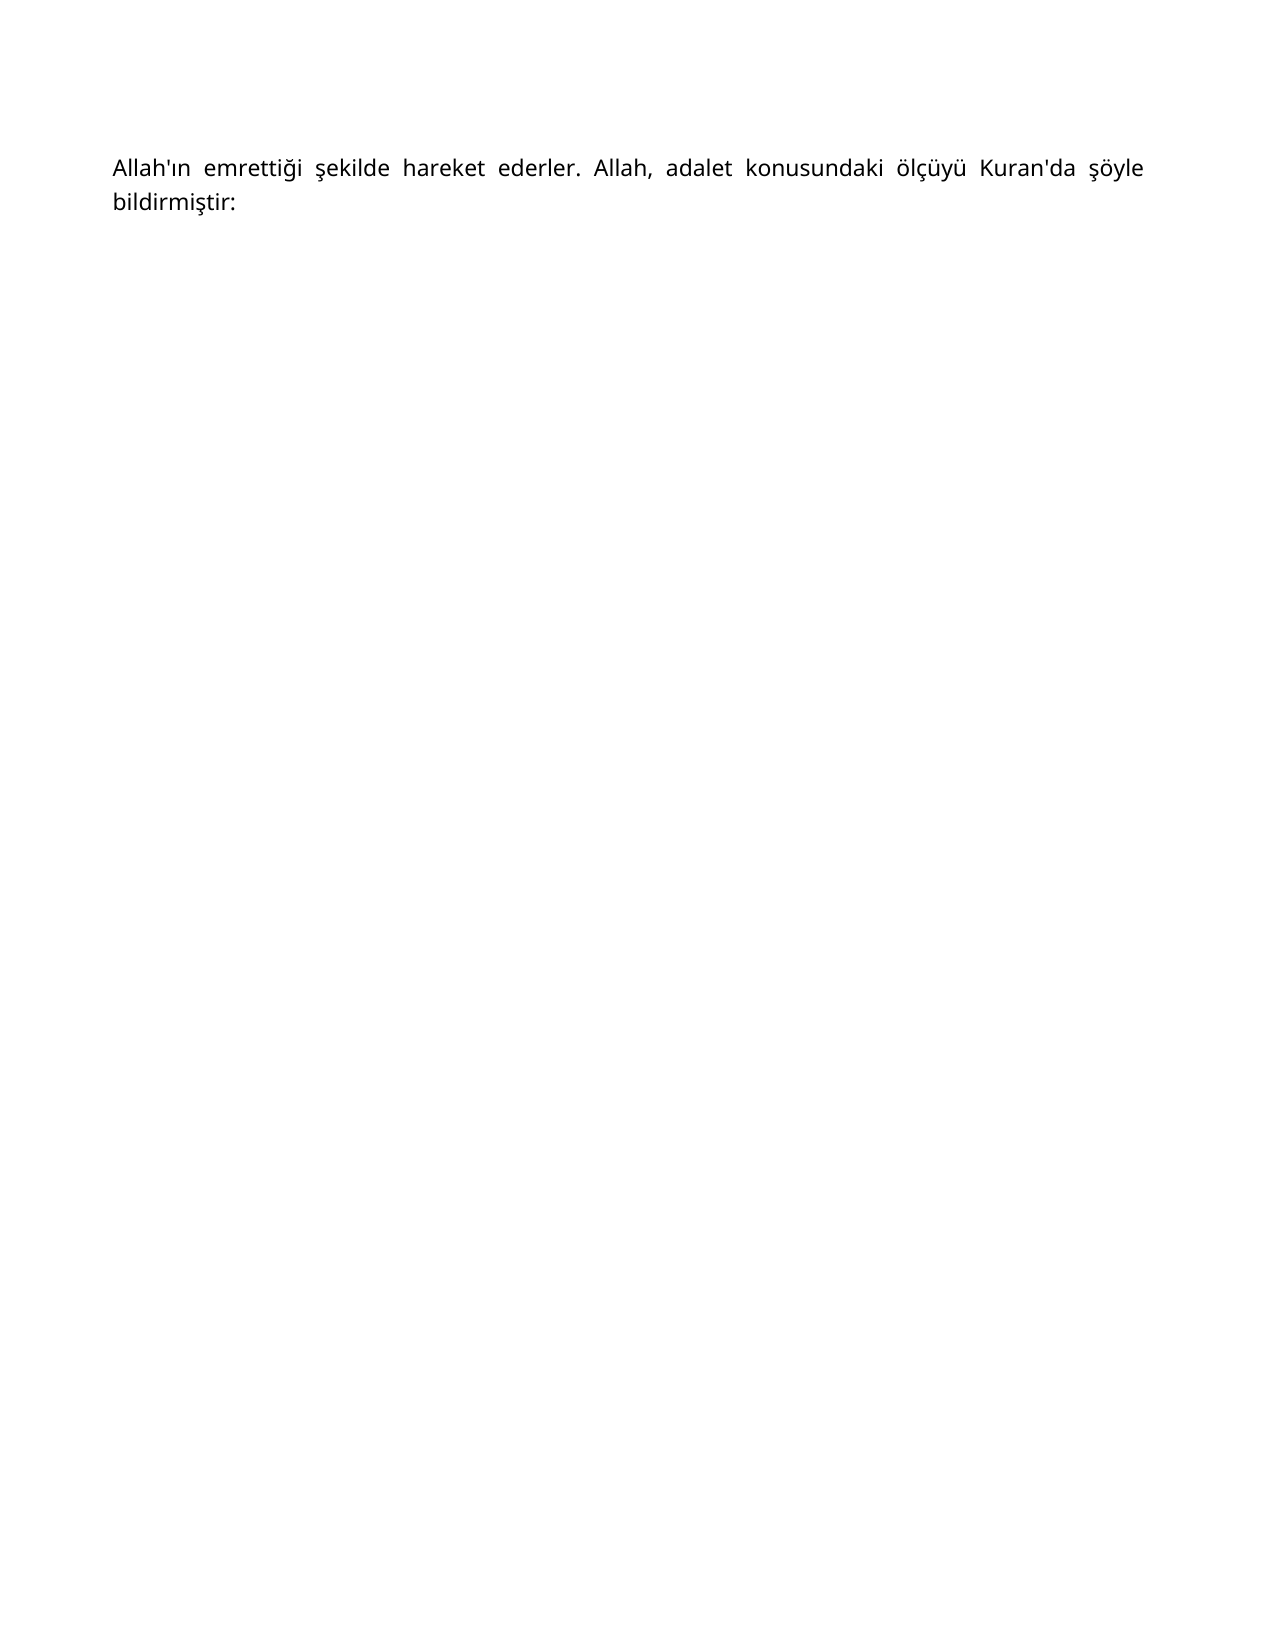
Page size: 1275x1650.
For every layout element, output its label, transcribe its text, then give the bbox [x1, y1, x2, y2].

text Allah'ın emrettiği şekilde hareket ederler. Allah, adalet konusundaki ölçüyü Kuran'da şöyle bildirmiştir: [112, 150, 1145, 217]
